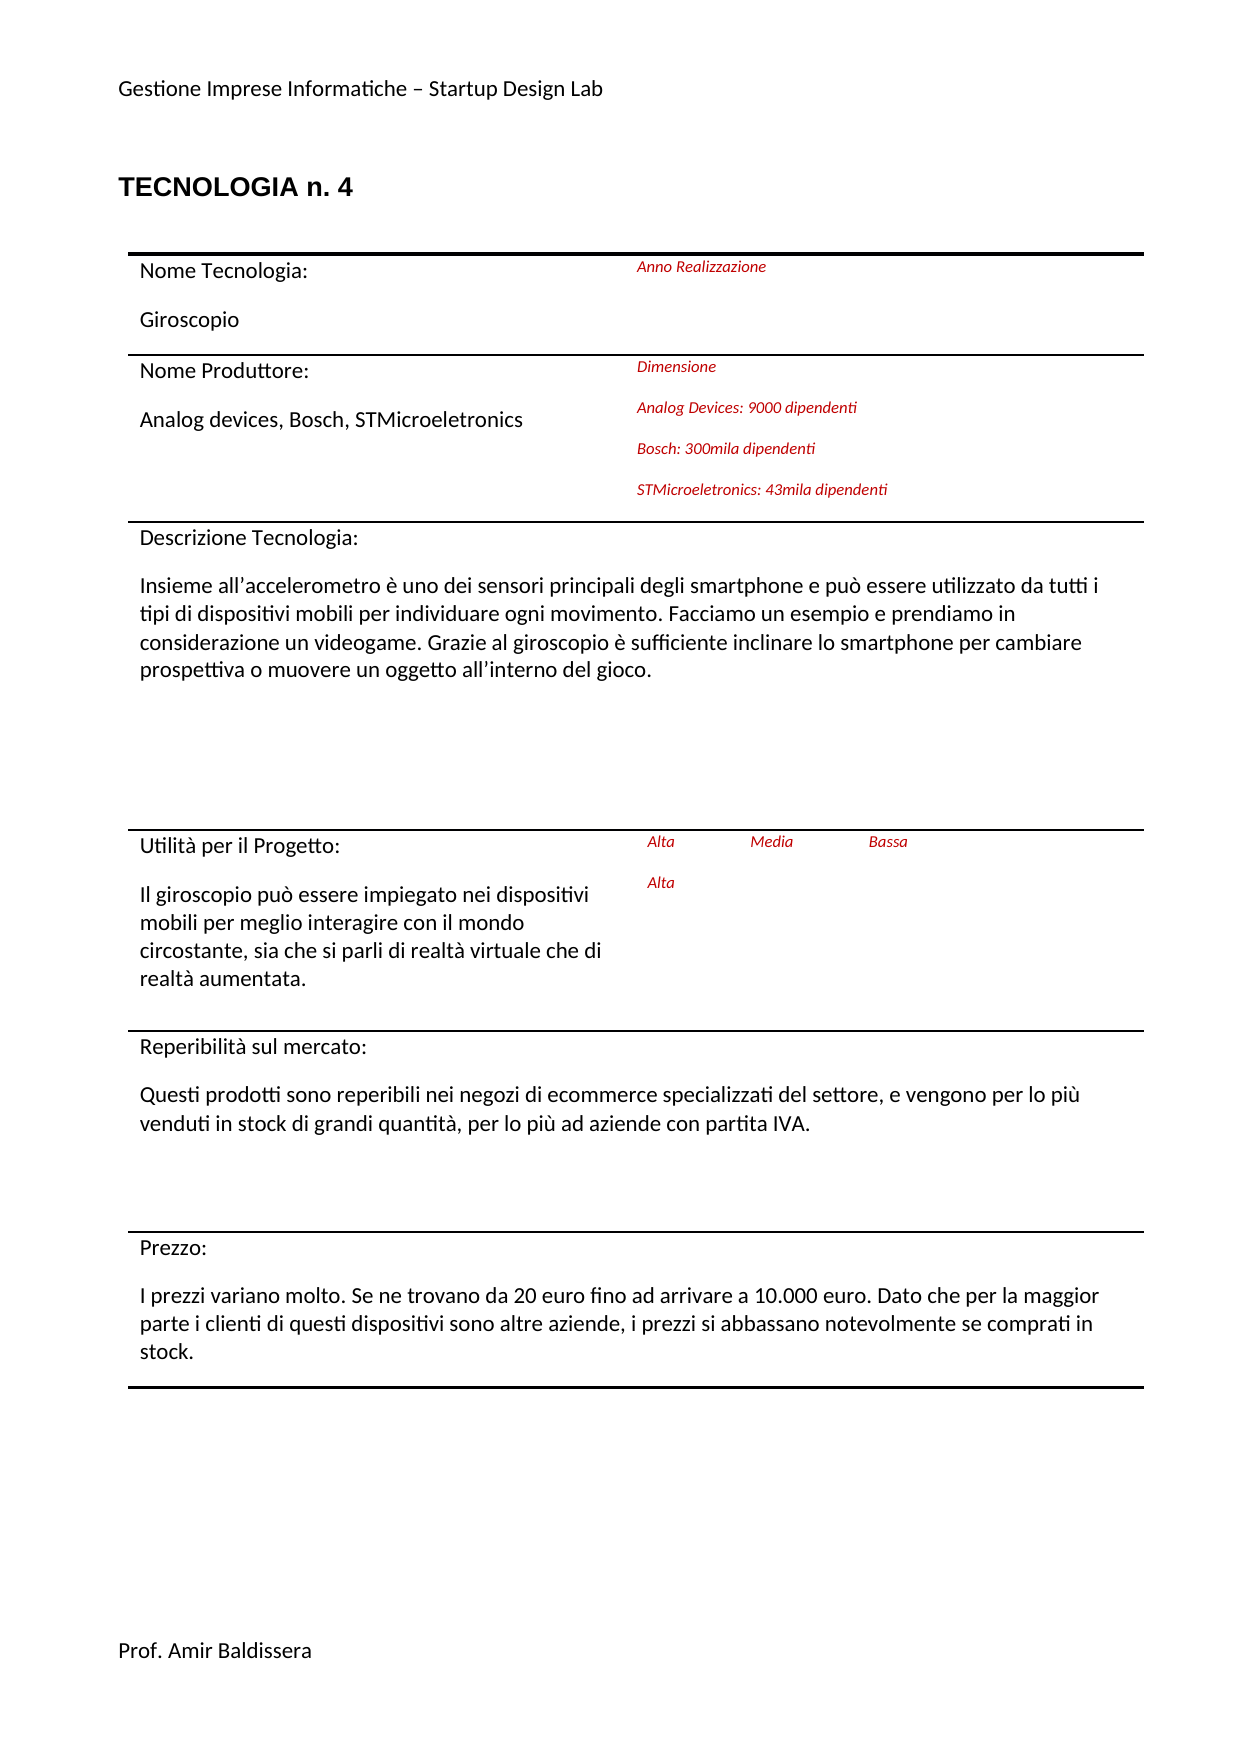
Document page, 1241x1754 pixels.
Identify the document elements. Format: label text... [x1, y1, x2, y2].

table_cell Dimensione Analog Devices: 9000 dipendenti Bosch: 300mila dipendenti STMicroeletronics: 43mila dipendenti [626, 356, 1144, 521]
table_cell Nome Produttore: Analog devices, Bosch, STMicroeletronics [128, 356, 626, 521]
table_cell Alta Media Bassa Alta [636, 831, 1144, 1030]
table_cell Reperibilità sul mercato: Questi prodotti sono reperibili nei negozi di ecommerce specializzati del settore, e vengono per lo più venduti in stock di grandi quantità, per lo più ad aziende con partita IVA. [128, 1032, 1144, 1231]
table_cell Descrizione Tecnologia: Insieme all’accelerometro è uno dei sensori principali degli smartphone e può essere utilizzato da tutti i tipi di dispositivi mobili per individuare ogni movimento. Facciamo un esempio e prendiamo in considerazione un videogame. Grazie al giroscopio è sufficiente inclinare lo smartphone per cambiare prospettiva o muovere un oggetto all’interno del gioco. [128, 523, 1144, 829]
table_cell Utilità per il Progetto: Il giroscopio può essere impiegato nei dispositivi mobili per meglio interagire con il mondo circostante, sia che si parli di realtà virtuale che di realtà aumentata. [128, 831, 636, 1030]
subtitle TECNOLOGIA n. 4 [118, 171, 1122, 203]
table_header Anno Realizzazione [626, 256, 1144, 354]
table_header Nome Tecnologia: Giroscopio [128, 256, 626, 354]
table_cell Prezzo: I prezzi variano molto. Se ne trovano da 20 euro fino ad arrivare a 10.000 euro. Dato che per la maggior parte i clienti di questi dispositivi sono altre aziende, i prezzi si abbassano notevolmente se comprati in stock. [128, 1233, 1144, 1386]
